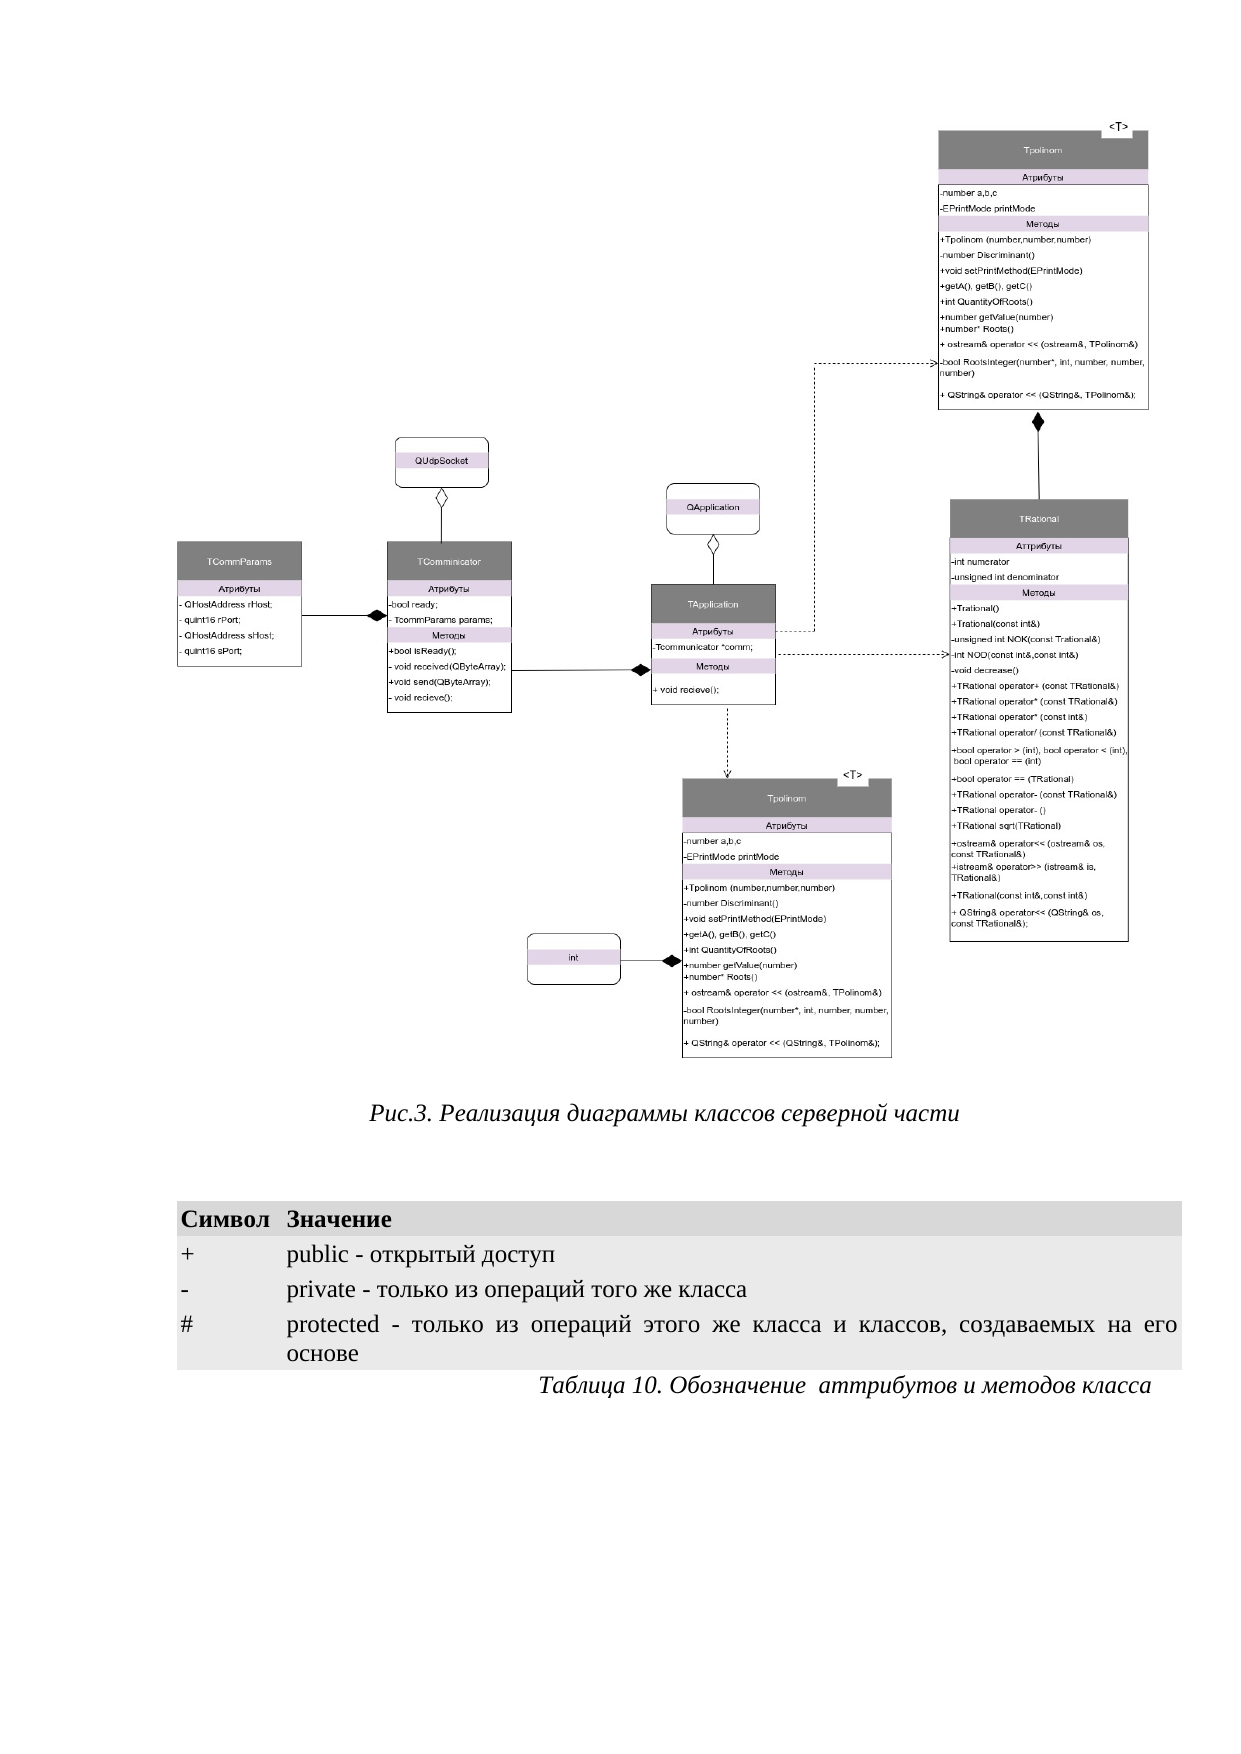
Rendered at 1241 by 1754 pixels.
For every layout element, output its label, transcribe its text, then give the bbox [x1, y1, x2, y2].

table_cell # [177, 1306, 283, 1370]
table_cell protected - только из операций этого же класса и классов, создаваемых на его основе [283, 1306, 1182, 1370]
text Таблица 10. Обозначение аттрибутов и методов класса [177, 1370, 1152, 1399]
table_cell - [177, 1271, 283, 1306]
table_cell + [177, 1236, 283, 1271]
text Рис.3. Реализация диаграммы классов серверной части [177, 1098, 1152, 1127]
table_cell private - только из операций того же класса [283, 1271, 1182, 1306]
picture [177, 118, 1152, 1058]
table_cell public - открытый доступ [283, 1236, 1182, 1271]
table_header Значение [283, 1201, 1182, 1236]
table_header Символ [177, 1201, 283, 1236]
